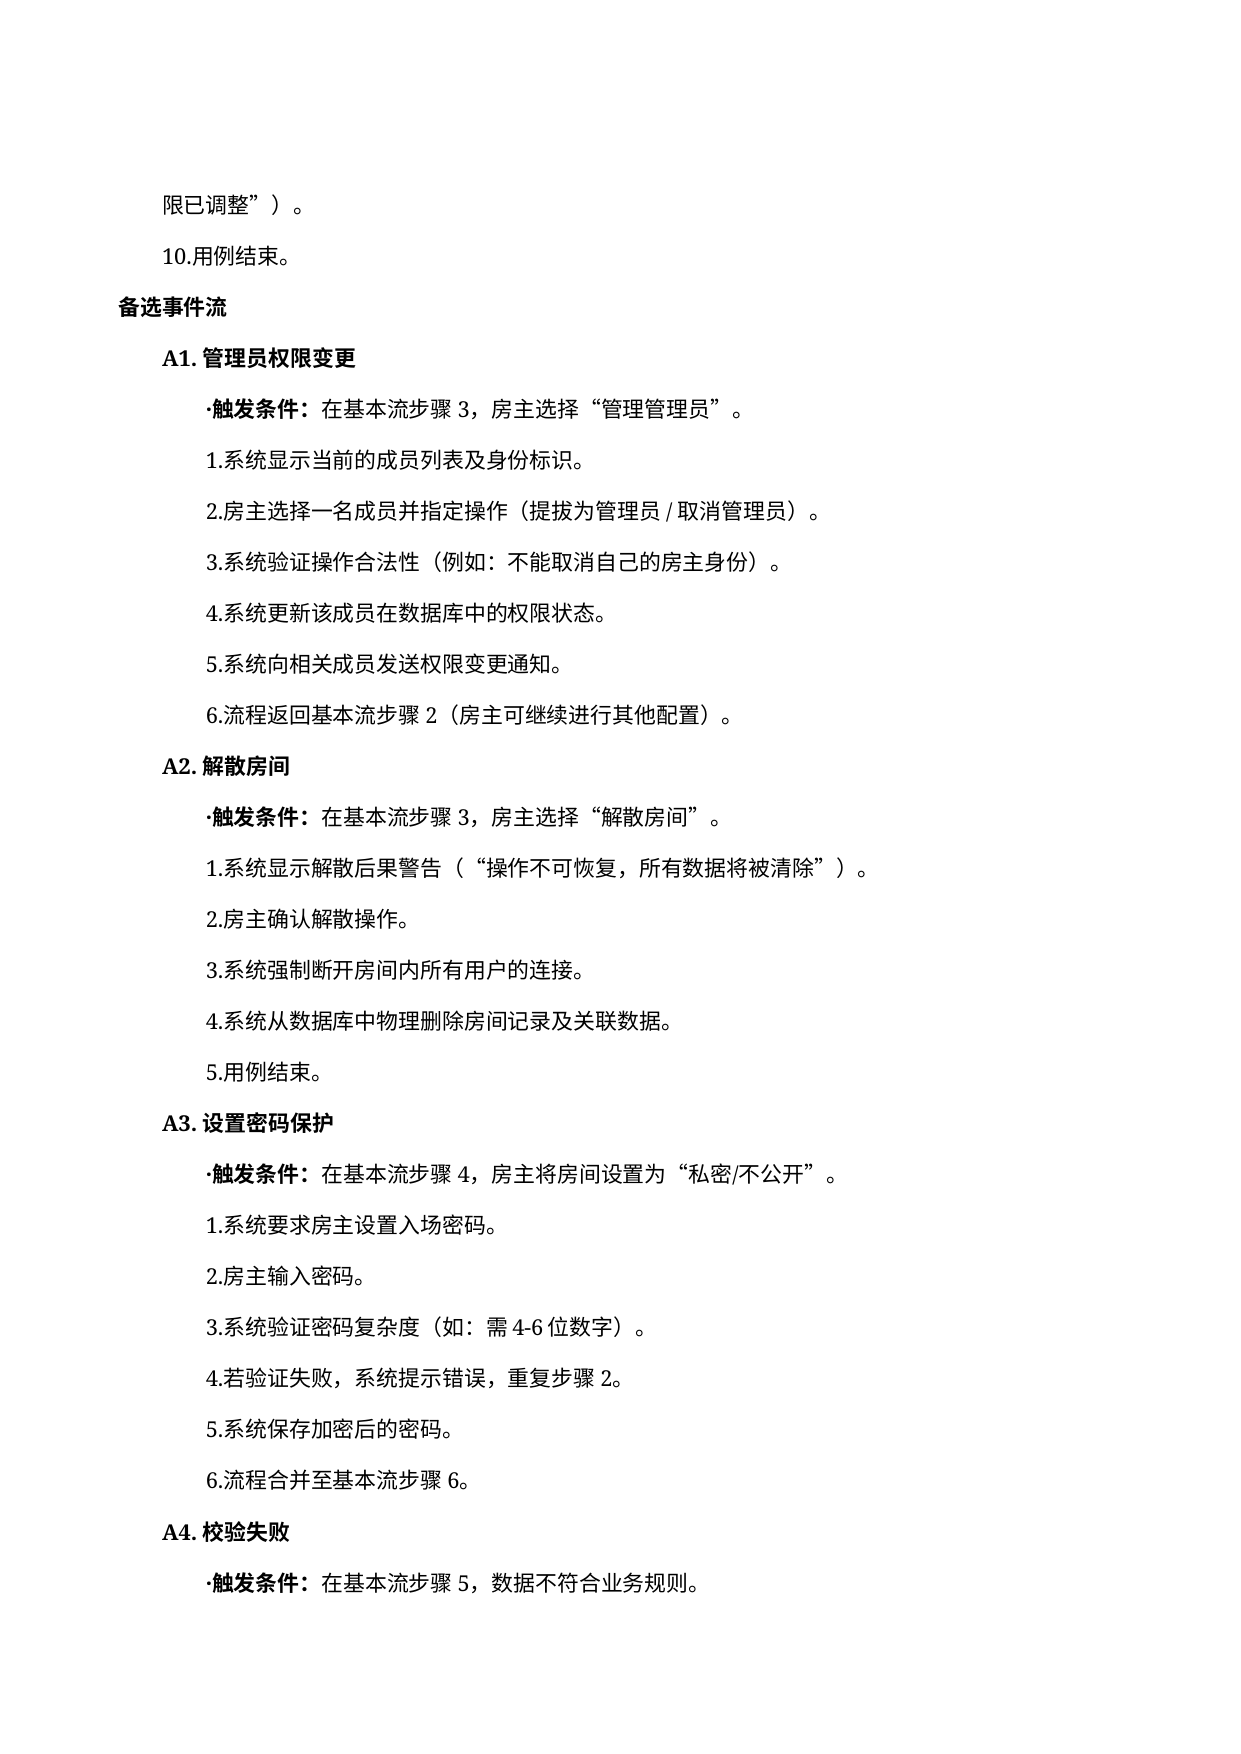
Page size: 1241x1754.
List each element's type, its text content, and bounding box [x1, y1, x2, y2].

text ·触发条件：在基本流步骤 3，房主选择“解散房间”。 [118, 800, 1122, 832]
text 2.房主选择一名成员并指定操作（提拔为管理员 / 取消管理员）。 [118, 494, 1122, 525]
text 4.若验证失败，系统提示错误，重复步骤 2。 [118, 1361, 1122, 1393]
text 2.房主确认解散操作。 [118, 902, 1122, 934]
text 4.系统更新该成员在数据库中的权限状态。 [118, 596, 1122, 627]
text 3.系统验证操作合法性（例如：不能取消自己的房主身份）。 [118, 545, 1122, 576]
text 5.系统保存加密后的密码。 [118, 1412, 1122, 1444]
text 3.系统强制断开房间内所有用户的连接。 [118, 953, 1122, 985]
text ·触发条件：在基本流步骤 3，房主选择“管理管理员”。 [118, 392, 1122, 423]
text 3.系统验证密码复杂度（如：需4-6位数字）。 [118, 1310, 1122, 1342]
text ·触发条件：在基本流步骤 5，数据不符合业务规则。 [118, 1566, 1122, 1597]
text 备选事件流 [118, 290, 1122, 321]
text 2.房主输入密码。 [118, 1259, 1122, 1291]
text A3. 设置密码保护 [118, 1106, 1122, 1138]
text 6.流程合并至基本流步骤 6。 [118, 1463, 1122, 1495]
text 10.用例结束。 [118, 239, 1122, 270]
text ·触发条件：在基本流步骤 4，房主将房间设置为“私密/不公开”。 [118, 1157, 1122, 1189]
text 5.系统向相关成员发送权限变更通知。 [118, 647, 1122, 678]
text 5.用例结束。 [118, 1055, 1122, 1087]
text 1.系统显示当前的成员列表及身份标识。 [118, 443, 1122, 474]
text 限已调整”）。 [118, 188, 1122, 219]
text 4.系统从数据库中物理删除房间记录及关联数据。 [118, 1004, 1122, 1036]
text A1. 管理员权限变更 [118, 341, 1122, 372]
text 6.流程返回基本流步骤 2（房主可继续进行其他配置）。 [118, 698, 1122, 729]
text A2. 解散房间 [118, 749, 1122, 781]
text 1.系统显示解散后果警告（“操作不可恢复，所有数据将被清除”）。 [118, 851, 1122, 883]
text A4. 校验失败 [118, 1514, 1122, 1546]
text 1.系统要求房主设置入场密码。 [118, 1208, 1122, 1240]
